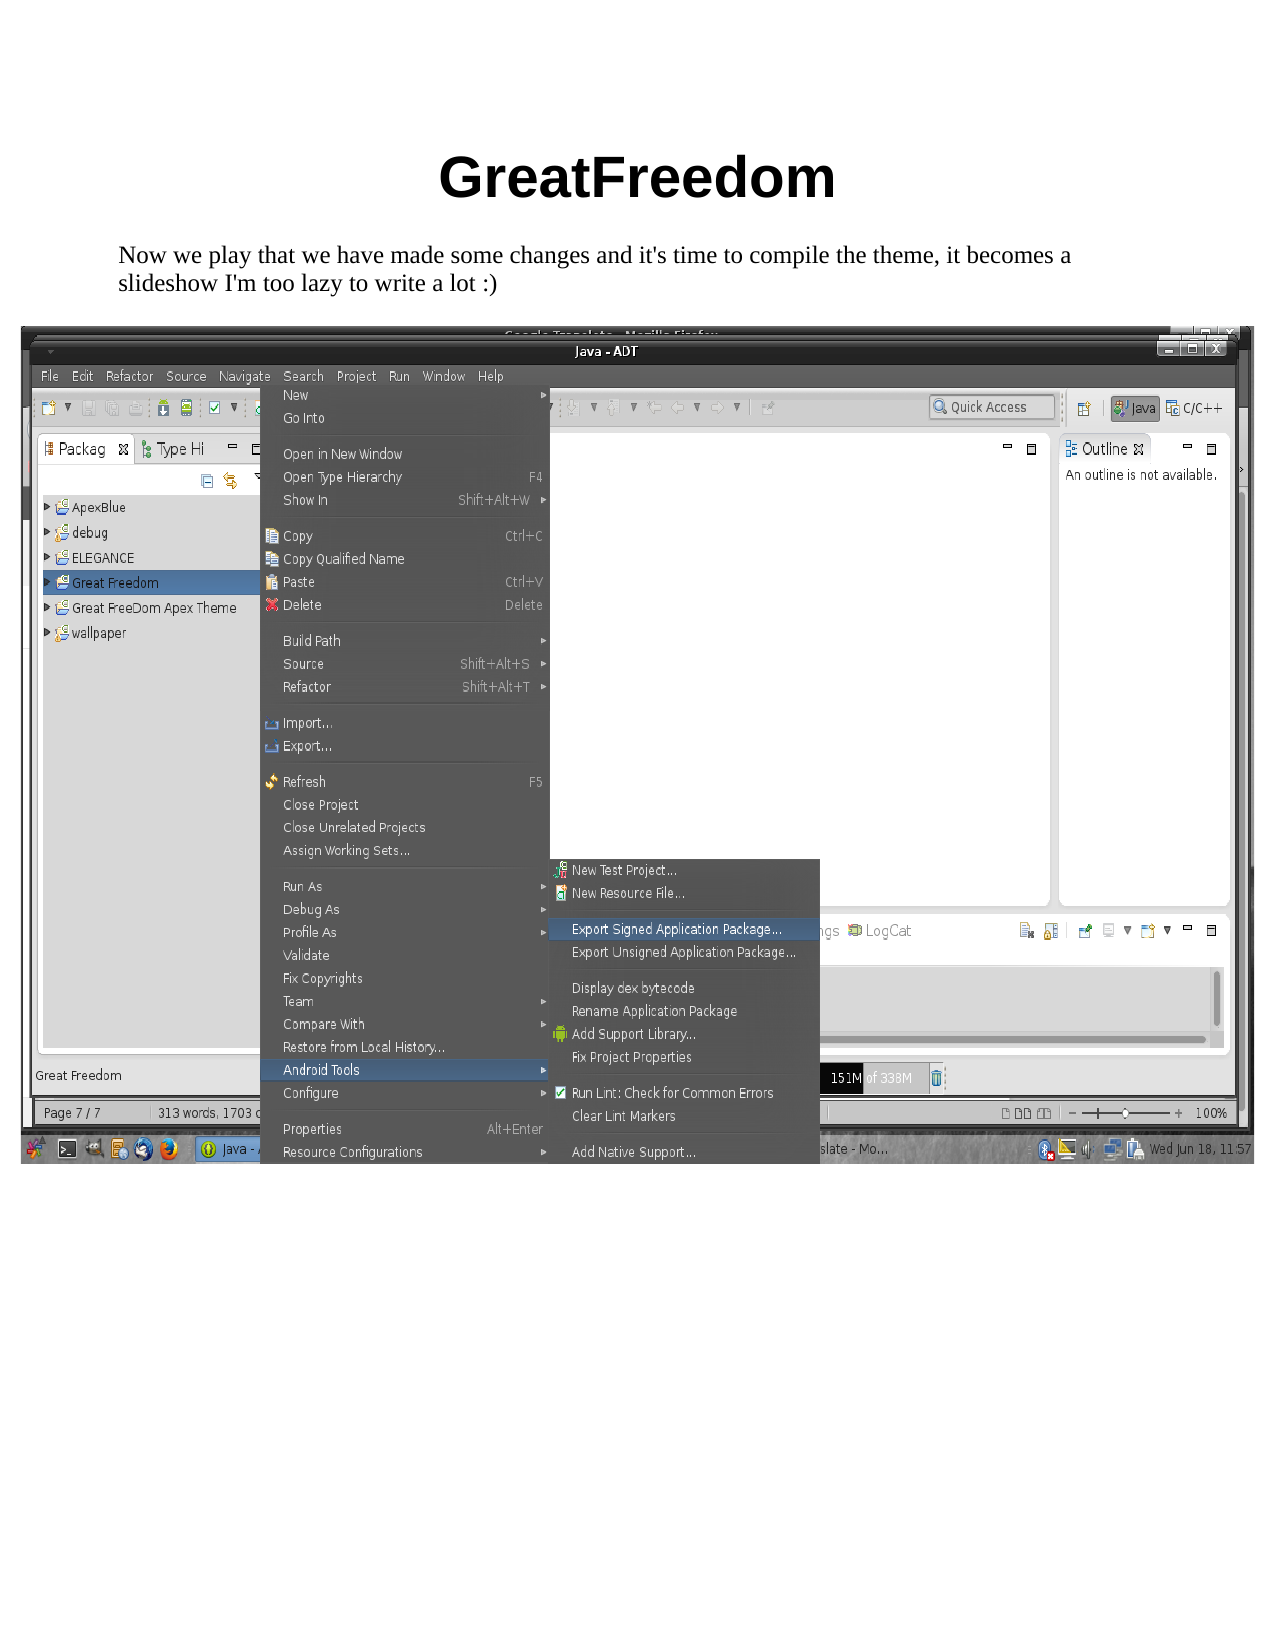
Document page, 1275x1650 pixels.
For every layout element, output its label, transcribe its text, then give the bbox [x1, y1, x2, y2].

picture [20, 326, 1255, 1164]
text Now we play that we have made some changes and it's time to compile the theme, it becomes a slideshow I'm too lazy to write a lot :) [118, 240, 1157, 297]
